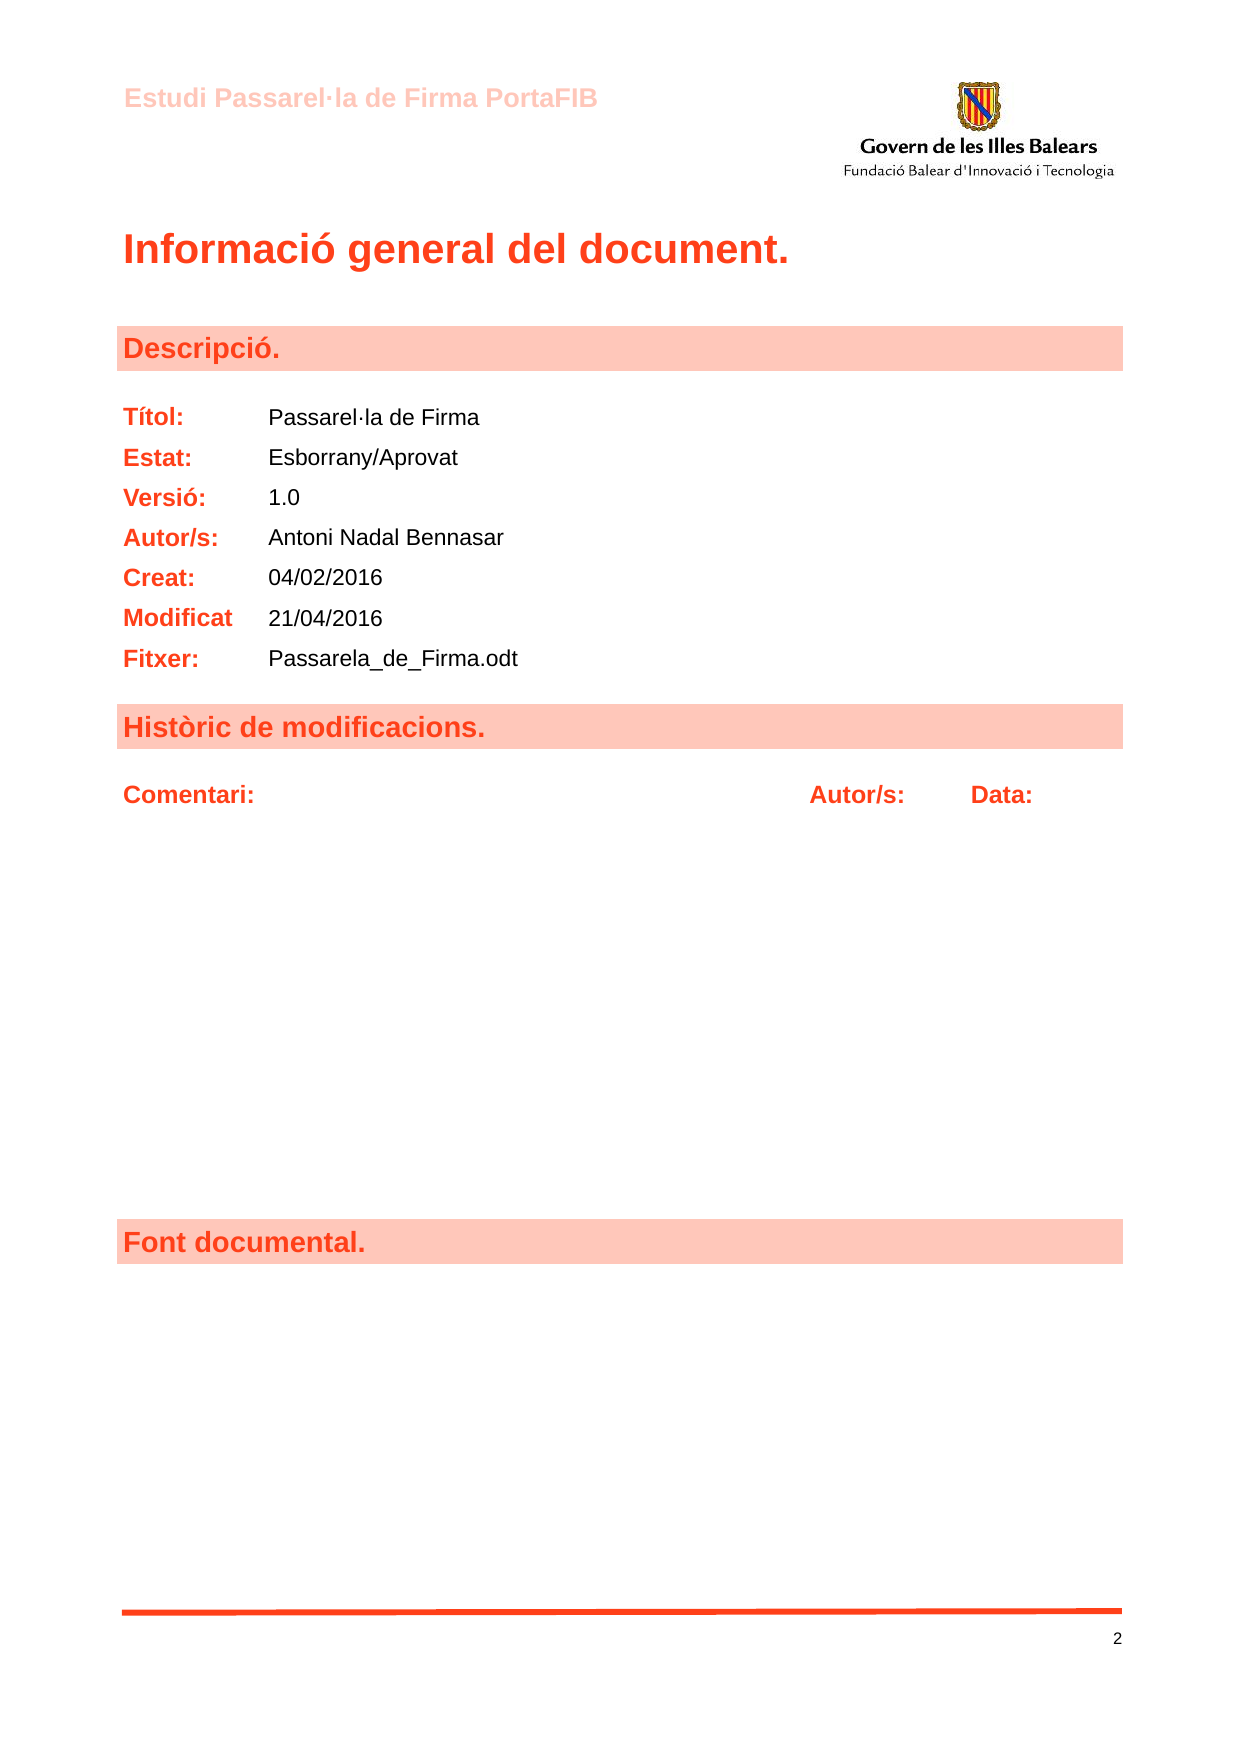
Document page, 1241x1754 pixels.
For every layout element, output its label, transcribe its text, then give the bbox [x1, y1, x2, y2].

table_cell [117, 1193, 1123, 1219]
table_cell [965, 853, 1123, 891]
table_header Informació general del document. [117, 219, 1123, 326]
table_cell [803, 815, 965, 853]
table_cell [965, 966, 1123, 1004]
table_cell 04/02/2016 [262, 558, 1123, 598]
table_cell [117, 371, 1123, 397]
table_cell [117, 1118, 803, 1155]
table_cell [117, 1290, 1123, 1328]
table_cell Data: [965, 775, 1123, 815]
table_cell Creat: [117, 558, 262, 598]
table_cell [117, 1155, 803, 1193]
table_cell [803, 891, 965, 928]
table_cell Descripció. [117, 326, 1123, 371]
table_cell [803, 929, 965, 966]
table_cell Passarela_de_Firma.odt [262, 638, 1123, 678]
table_cell [965, 929, 1123, 966]
table_cell Estat: [117, 437, 262, 477]
table_cell [803, 1118, 965, 1155]
table_cell [117, 966, 803, 1004]
table_cell Antoni Nadal Bennasar [262, 517, 1123, 557]
table_cell [117, 815, 803, 853]
table_cell Autor/s: [117, 517, 262, 557]
table_cell [803, 1155, 965, 1193]
table_cell Modificat [117, 598, 262, 638]
table_cell [803, 966, 965, 1004]
table_cell [117, 1328, 1123, 1365]
table_cell [803, 1080, 965, 1117]
table_cell 1.0 [262, 477, 1123, 517]
table_cell [965, 1042, 1123, 1080]
table_cell Esborrany/Aprovat [262, 437, 1123, 477]
table_cell [117, 1080, 803, 1117]
table_cell [803, 1004, 965, 1042]
table_cell [965, 815, 1123, 853]
table_cell [965, 891, 1123, 928]
table_cell [803, 853, 965, 891]
table_cell [117, 891, 803, 928]
table_cell Passarel·la de Firma [262, 397, 1123, 437]
table_cell [117, 929, 803, 966]
table_cell [117, 1004, 803, 1042]
table_cell 21/04/2016 [262, 598, 1123, 638]
table_cell Versió: [117, 477, 262, 517]
table_cell Fitxer: [117, 638, 262, 678]
table_cell [965, 1155, 1123, 1193]
table_cell [117, 1042, 803, 1080]
table_cell Històric de modificacions. [117, 704, 1123, 749]
table_cell [117, 678, 1123, 704]
table_cell [803, 1042, 965, 1080]
table_cell Font documental. [117, 1219, 1123, 1264]
table_cell [117, 853, 803, 891]
table_cell [117, 749, 1123, 775]
table_cell Autor/s: [803, 775, 965, 815]
table_cell [117, 1264, 1123, 1290]
table_cell [965, 1118, 1123, 1155]
table_cell [965, 1080, 1123, 1117]
table_cell Títol: [117, 397, 262, 437]
picture [840, 82, 1117, 179]
table_cell Comentari: [117, 775, 803, 815]
table_cell [965, 1004, 1123, 1042]
